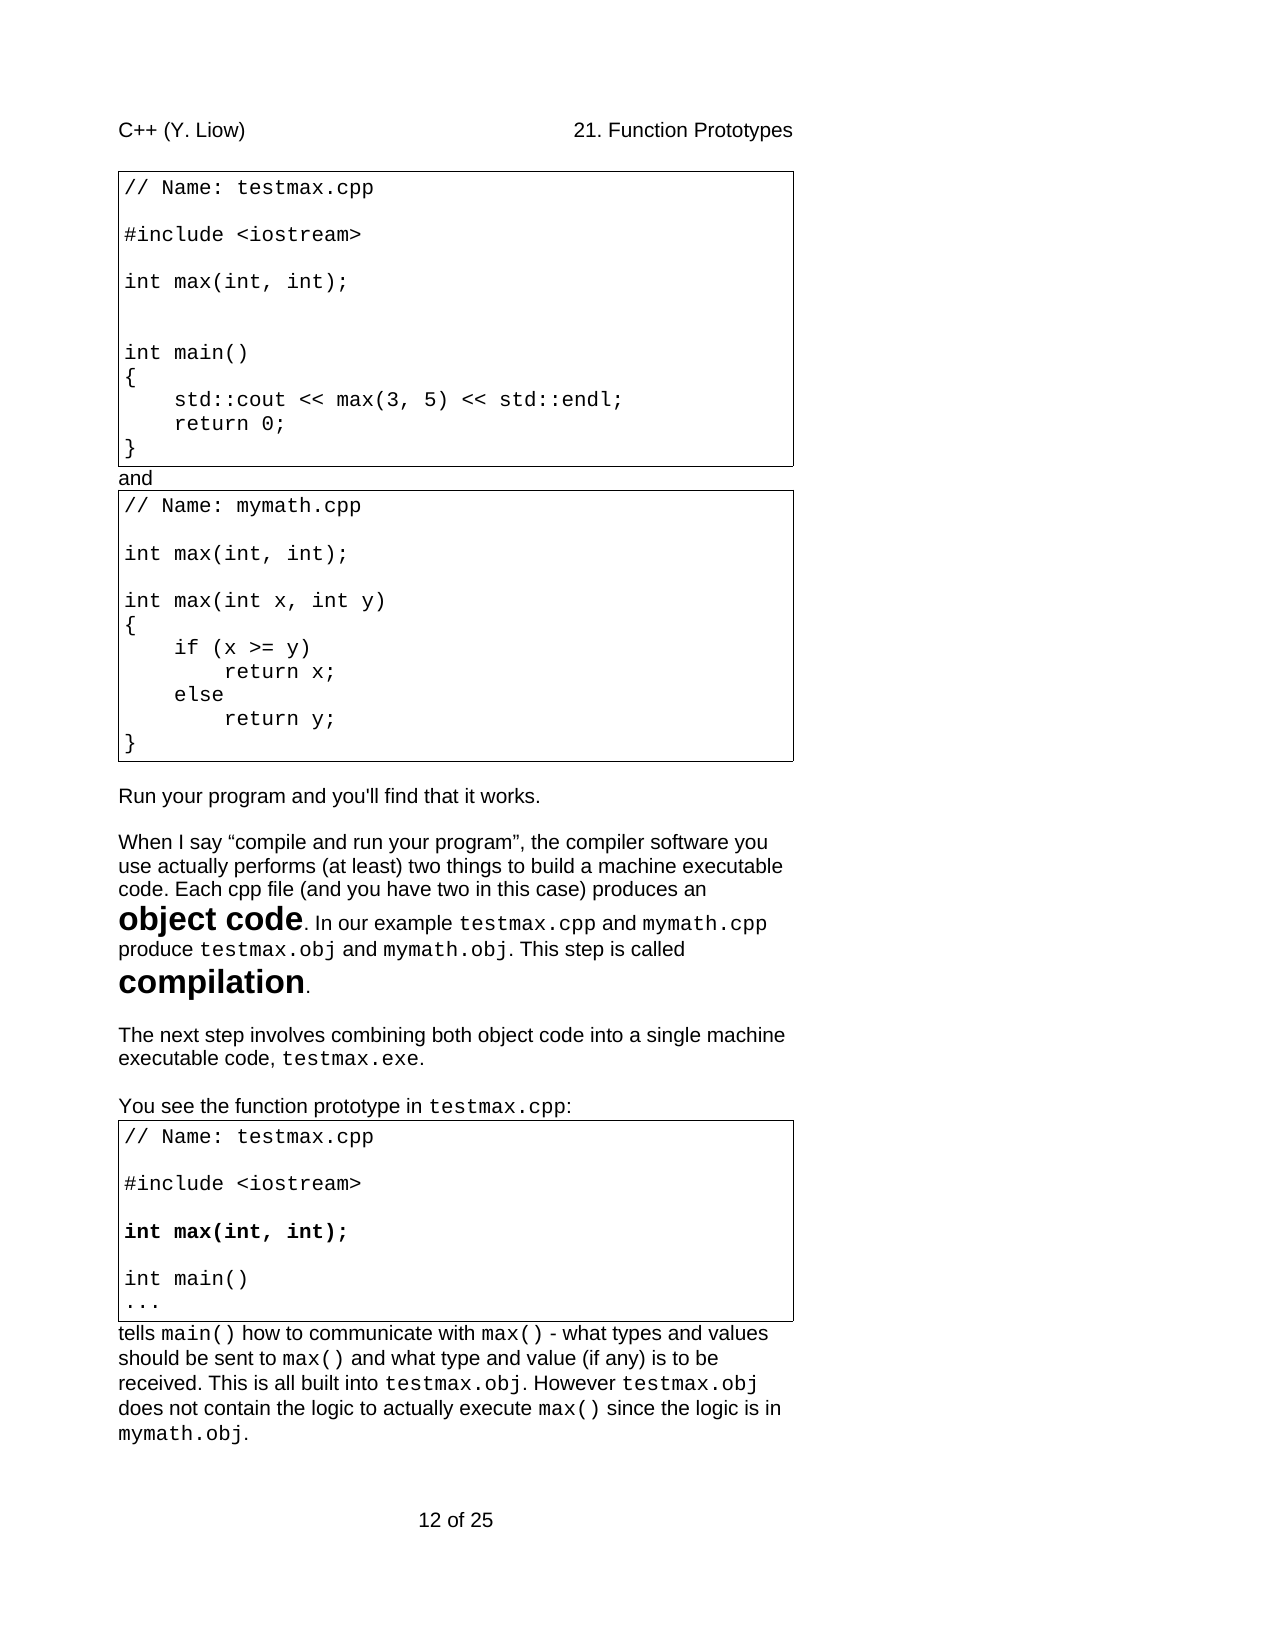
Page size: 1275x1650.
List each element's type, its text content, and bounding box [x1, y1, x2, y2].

text tells main() how to communicate with max() - what types and values should be sent to max() and what type and value (if any) is to be received. This is all built into testmax.obj. However testmax.obj does not contain the logic to actually execute max() since the logic is in mymath.obj. [118, 1322, 793, 1447]
text and [118, 467, 793, 489]
text You see the function prototype in testmax.cpp: [118, 1095, 793, 1120]
text The next step involves combining both object code into a single machine executable code, testmax.exe. [118, 1023, 793, 1072]
table_header // Name: mymath.cpp int max(int, int); int max(int x, int y) { if (x >= y) return x; else return y; } [119, 491, 793, 761]
text Run your program and you'll find that it works. [118, 784, 793, 808]
text When I say “compile and run your program”, the compiler software you use actually performs (at least) two things to build a machine executable code. Each cpp file (and you have two in this case) produces an object code. In our example testmax.cpp and mymath.cpp produce testmax.obj and mymath.obj. This step is called compilation. [118, 831, 793, 1000]
table_header // Name: testmax.cpp #include <iostream> int max(int, int); int main() ... [119, 1121, 793, 1321]
table_header // Name: testmax.cpp #include <iostream> int max(int, int); int main() { std::cout << max(3, 5) << std::endl; return 0; } [119, 172, 793, 466]
